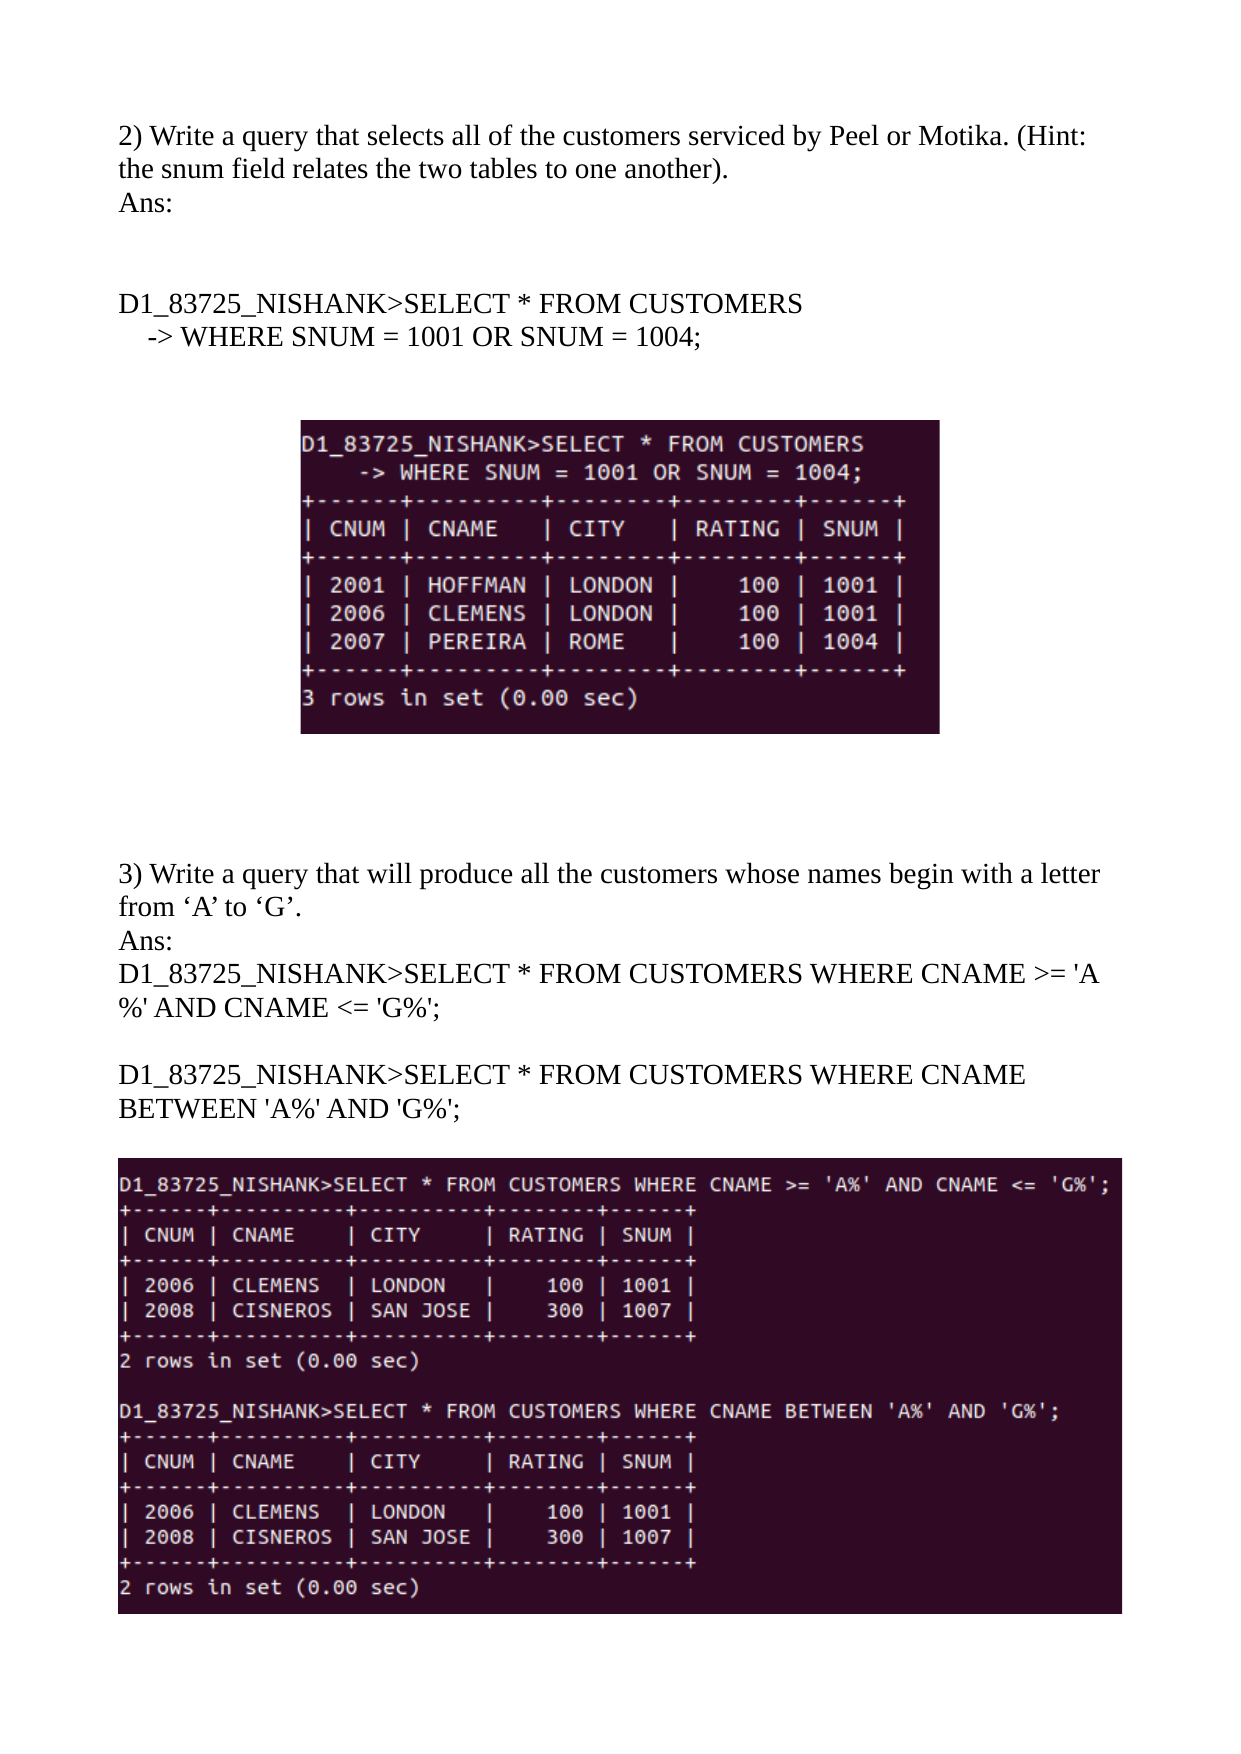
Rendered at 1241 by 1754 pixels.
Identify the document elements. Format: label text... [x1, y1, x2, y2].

picture [118, 1158, 1123, 1614]
text -> WHERE SNUM = 1001 OR SNUM = 1004; [118, 319, 1122, 353]
text D1_83725_NISHANK>SELECT * FROM CUSTOMERS WHERE CNAME BETWEEN 'A%' AND 'G%'; [118, 1057, 1122, 1124]
text Ans: [118, 923, 1122, 957]
text D1_83725_NISHANK>SELECT * FROM CUSTOMERS WHERE CNAME >= 'A%' AND CNAME <= 'G%'; [118, 957, 1122, 1024]
picture [300, 420, 940, 734]
text 2) Write a query that selects all of the customers serviced by Peel or Motika. (Hint: the snum field relates the two tables to one another). [118, 118, 1122, 185]
text D1_83725_NISHANK>SELECT * FROM CUSTOMERS [118, 286, 1122, 319]
text Ans: [118, 185, 1122, 219]
text 3) Write a query that will produce all the customers whose names begin with a letter from ‘A’ to ‘G’. [118, 856, 1122, 923]
